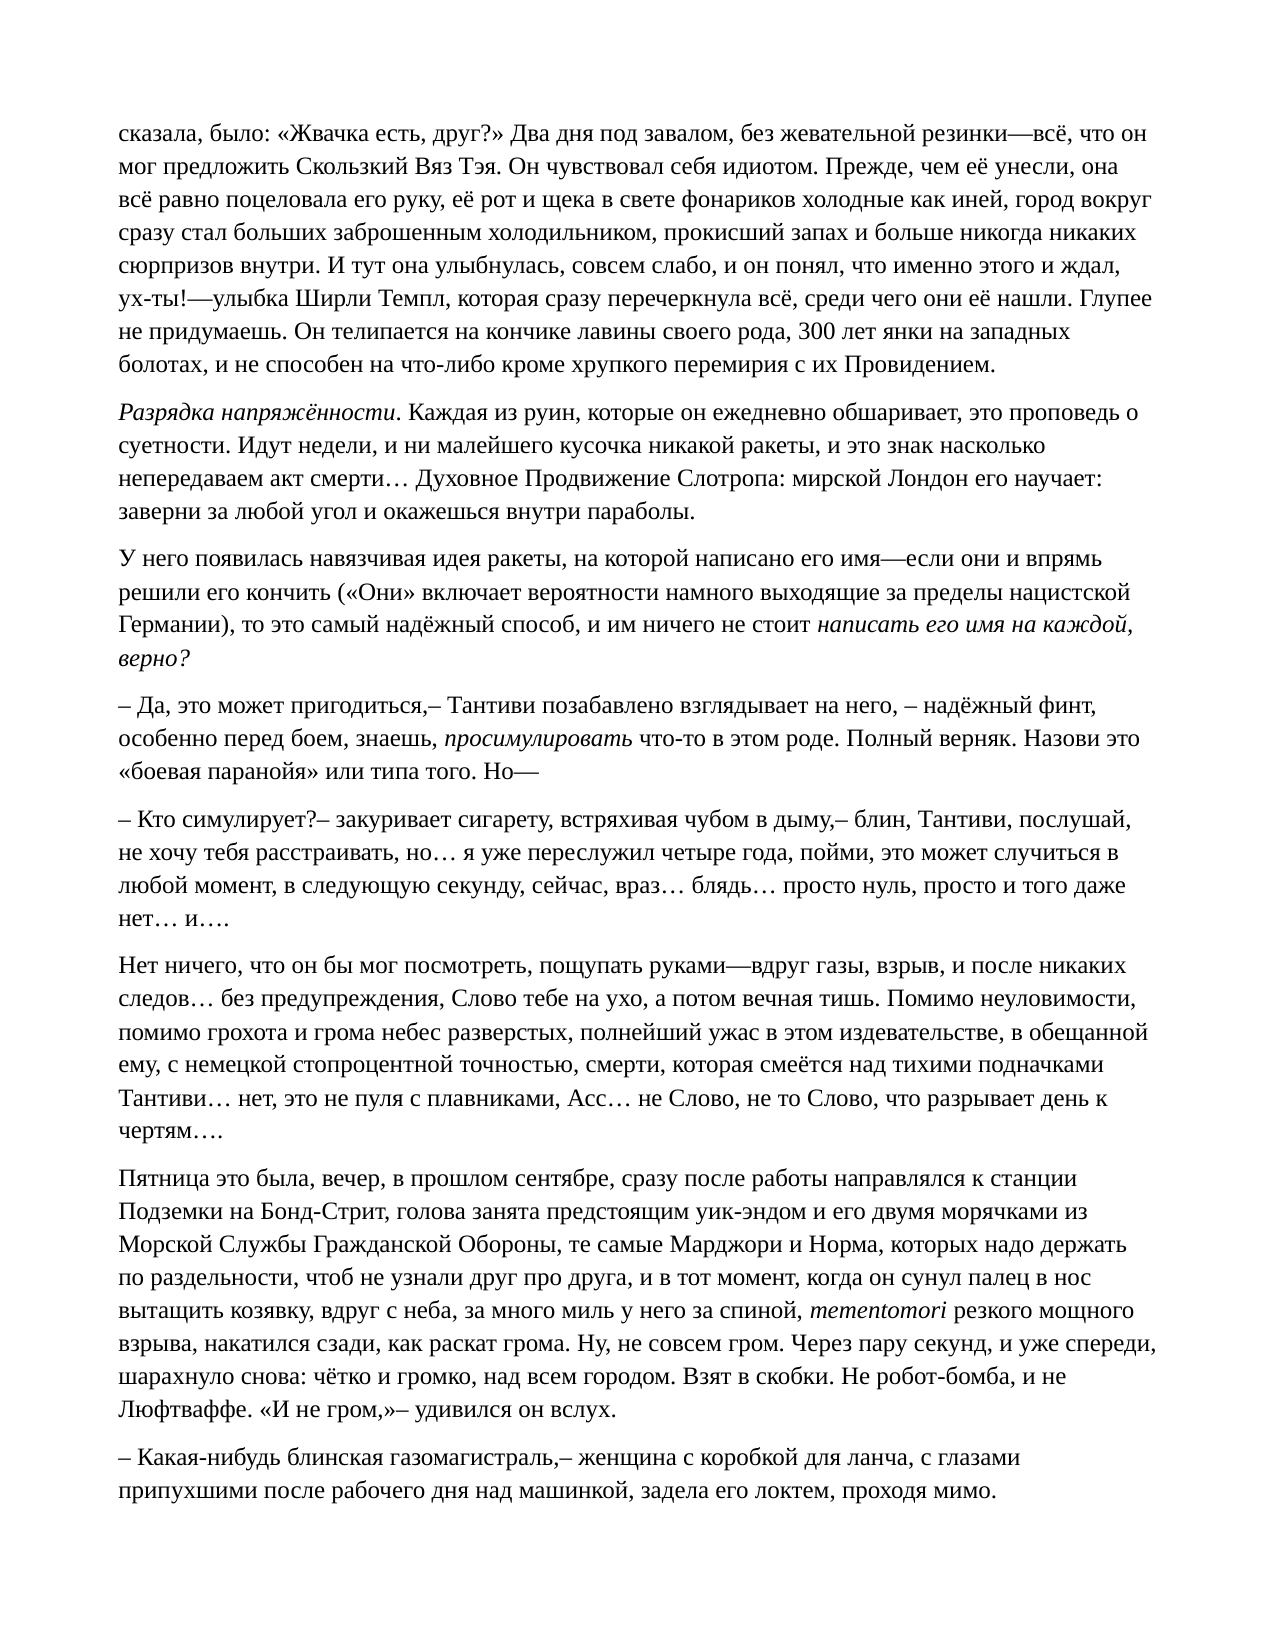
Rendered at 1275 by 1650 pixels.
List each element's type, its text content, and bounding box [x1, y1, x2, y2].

text – Кто симулирует?– закуривает сигарету, встряхивая чубом в дыму,– блин, Тантиви, послушай, не хочу тебя расстраивать, но… я уже переслужил четыре года, пойми, это может случиться в любой момент, в следующую секунду, сейчас, враз… блядь… просто нуль, просто и того даже нет… и…. [118, 804, 1157, 932]
text Разрядка напряжённости. Каждая из руин, которые он ежедневно обшаривает, это проповедь о суетности. Идут недели, и ни малейшего кусочка никакой ракеты, и это знак насколько непередаваем акт смерти… Духовное Продвижение Слотропа: мирской Лондон его научает: заверни за любой угол и окажешься внутри параболы. [118, 397, 1157, 525]
text сказала, было: «Жвачка есть, друг?» Два дня под завалом, без жевательной резинки—всё, что он мог предложить Скользкий Вяз Тэя. Он чувствовал себя идиотом. Прежде, чем её унесли, она всё равно поцеловала его руку, её рот и щека в свете фонариков холодные как иней, город вокруг сразу стал больших заброшенным холодильником, прокисший запах и больше никогда никаких сюрпризов внутри. И тут она улыбнулась, совсем слабо, и он понял, что именно этого и ждал, ух-ты!—улыбка Ширли Темпл, которая сразу перечеркнула всё, среди чего они её нашли. Глупее не придумаешь. Он телипается на кончике лавины своего рода, 300 лет янки на западных болотах, и не способен на что-либо кроме хрупкого перемирия с их Провидением. [118, 118, 1157, 378]
text У него появилась навязчивая идея ракеты, на которой написано его имя—если они и впрямь решили его кончить («Они» включает вероятности намного выходящие за пределы нацистской Германии), то это самый надёжный способ, и им ничего не стоит написать его имя на каждой, верно? [118, 543, 1157, 671]
text Нет ничего, что он бы мог посмотреть, пощупать руками—вдруг газы, взрыв, и после никаких следов… без предупреждения, Слово тебе на ухо, а потом вечная тишь. Помимо неуловимости, помимо грохота и грома небес разверстых, полнейший ужас в этом издевательстве, в обещанной ему, с немецкой стопроцентной точностью, смерти, которая смеётся над тихими подначками Тантиви… нет, это не пуля с плавниками, Асс… не Слово, не то Слово, что разрывает день к чертям…. [118, 951, 1157, 1144]
text Пятница это была, вечер, в прошлом сентябре, сразу после работы направлялся к станции Подземки на Бонд-Стрит, голова занята предстоящим уик-эндом и его двумя морячками из Морской Службы Гражданской Обороны, те самые Марджори и Норма, которых надо держать по раздельности, чтоб не узнали друг про друга, и в тот момент, когда он сунул палец в нос вытащить козявку, вдруг с неба, за много миль у него за спиной, mementomori резкого мощного взрыва, накатился сзади, как раскат грома. Ну, не совсем гром. Через пару секунд, и уже спереди, шарахнуло снова: чётко и громко, над всем городом. Взят в скобки. Не робот-бомба, и не Люфтваффе. «И не гром,»– удивился он вслух. [118, 1163, 1157, 1423]
text – Какая-нибудь блинская газомагистраль,– женщина с коробкой для ланча, с глазами припухшими после рабочего дня над машинкой, задела его локтем, проходя мимо. [118, 1442, 1157, 1504]
text – Да, это может пригодиться,– Тантиви позабавлено взглядывает на него, – надёжный финт, особенно перед боем, знаешь, просимулировать что-то в этом роде. Полный верняк. Назови это «боевая паранойя» или типа того. Но— [118, 690, 1157, 785]
